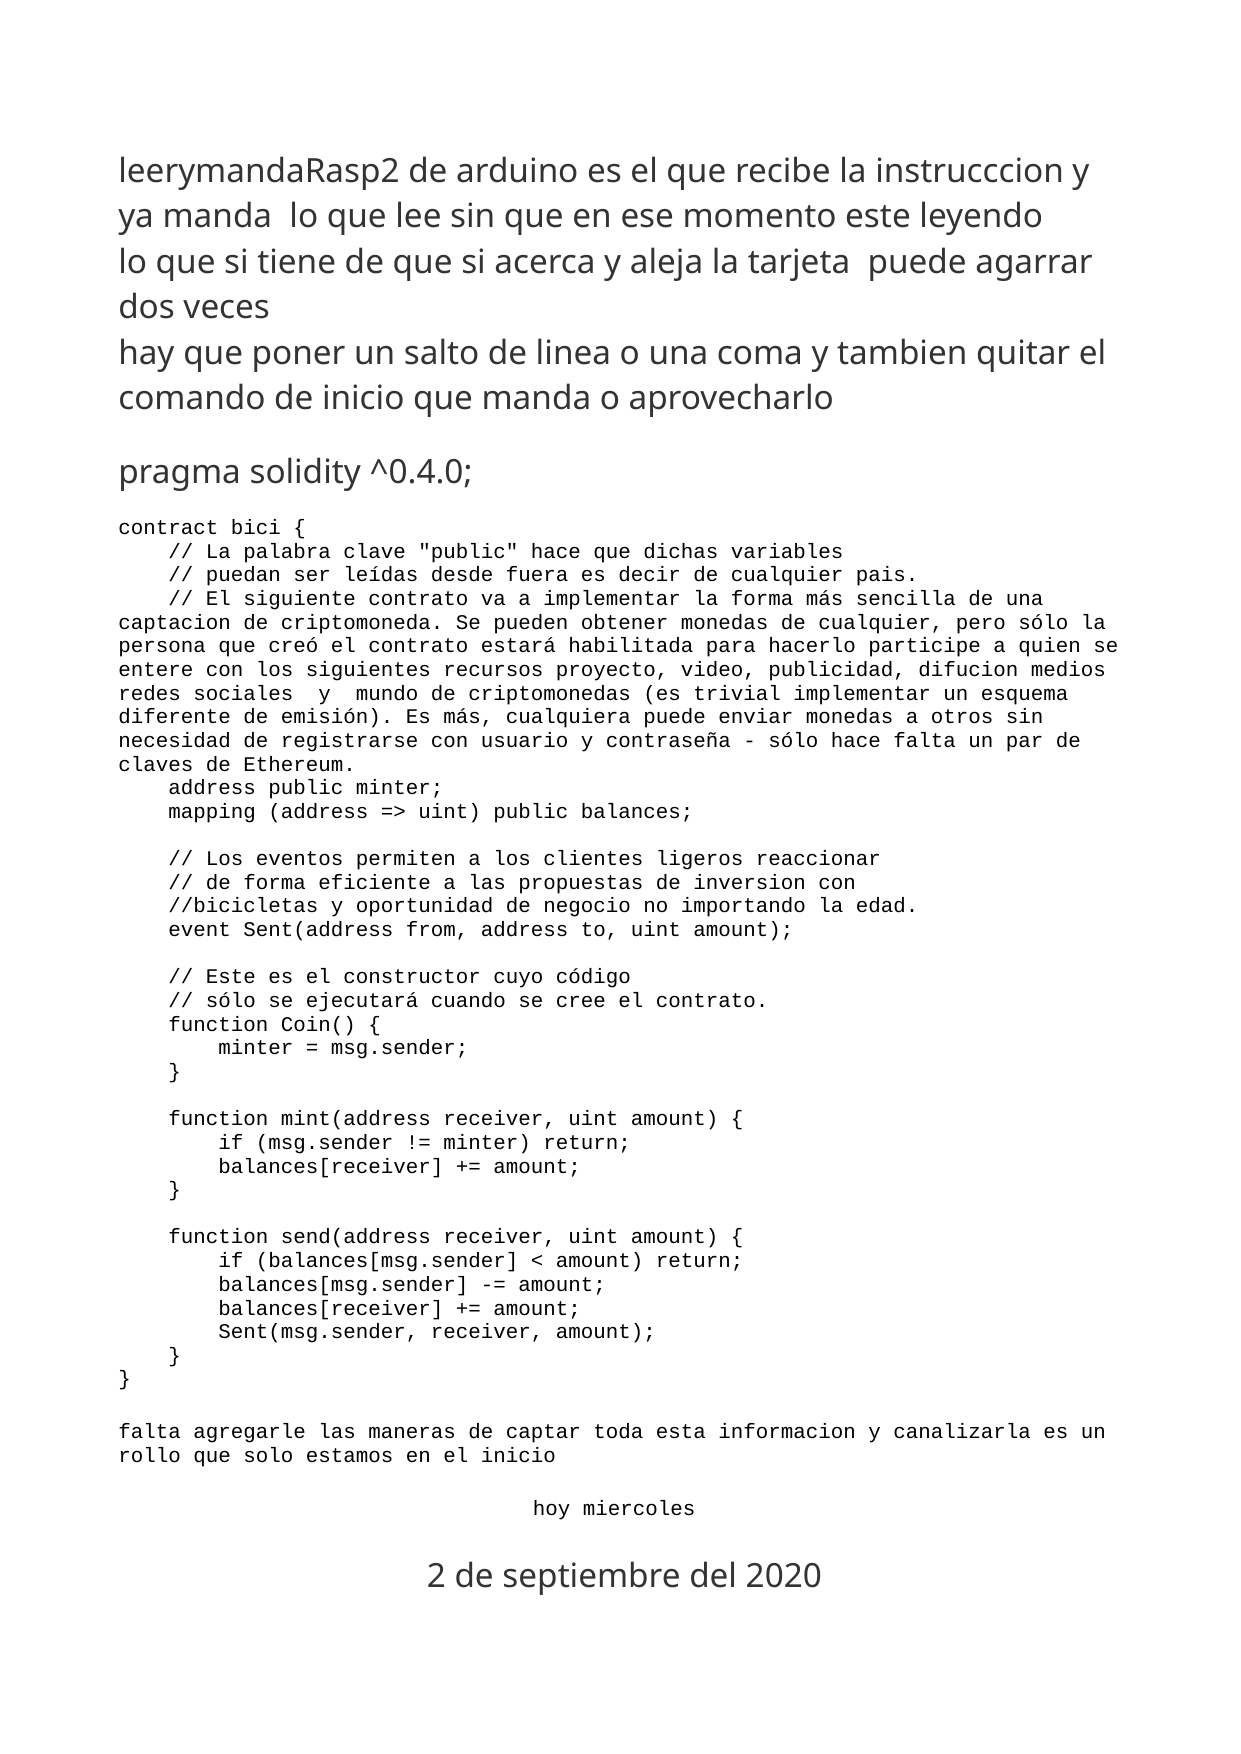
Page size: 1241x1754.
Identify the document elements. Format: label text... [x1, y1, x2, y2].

text if (balances[msg.sender] < amount) return; [118, 1250, 1122, 1274]
text // de forma eficiente a las propuestas de inversion con [118, 872, 1122, 896]
text address public minter; [118, 777, 1122, 801]
text contract bici { [118, 517, 1122, 541]
text leerymandaRasp2 de arduino es el que recibe la instrucccion y ya manda lo que lee sin que en ese momento este leyendo [118, 147, 1122, 238]
text function mint(address receiver, uint amount) { [118, 1108, 1122, 1132]
text } [118, 1368, 1122, 1392]
text // sólo se ejecutará cuando se cree el contrato. [118, 990, 1122, 1014]
text event Sent(address from, address to, uint amount); [118, 919, 1122, 943]
text if (msg.sender != minter) return; [118, 1132, 1122, 1156]
text falta agregarle las maneras de captar toda esta informacion y canalizarla es un rollo que solo estamos en el inicio [118, 1422, 1122, 1469]
text minter = msg.sender; [118, 1037, 1122, 1061]
text hoy miercoles [118, 1498, 1122, 1522]
text hay que poner un salto de linea o una coma y tambien quitar el comando de inicio que manda o aprovecharlo [118, 328, 1122, 419]
text balances[receiver] += amount; [118, 1297, 1122, 1321]
text // Este es el constructor cuyo código [118, 966, 1122, 990]
text balances[receiver] += amount; [118, 1156, 1122, 1179]
text 2 de septiembre del 2020 [118, 1551, 1122, 1597]
text // La palabra clave "public" hace que dichas variables [118, 541, 1122, 564]
text balances[msg.sender] -= amount; [118, 1274, 1122, 1297]
text function send(address receiver, uint amount) { [118, 1227, 1122, 1250]
text lo que si tiene de que si acerca y aleja la tarjeta puede agarrar dos veces [118, 238, 1122, 328]
text Sent(msg.sender, receiver, amount); [118, 1321, 1122, 1345]
text mapping (address => uint) public balances; [118, 801, 1122, 824]
text // El siguiente contrato va a implementar la forma más sencilla de una captacion de criptomoneda. Se pueden obtener monedas de cualquier, pero sólo la persona que creó el contrato estará habilitada para hacerlo participe a quien se entere con los siguientes recursos proyecto, video, publicidad, difucion medios redes sociales y mundo de criptomonedas (es trivial implementar un esquema diferente de emisión). Es más, cualquiera puede enviar monedas a otros sin necesidad de registrarse con usuario y contraseña - sólo hace falta un par de claves de Ethereum. [118, 588, 1122, 777]
text } [118, 1179, 1122, 1203]
text // Los eventos permiten a los clientes ligeros reaccionar [118, 848, 1122, 872]
text } [118, 1061, 1122, 1085]
text //bicicletas y oportunidad de negocio no importando la edad. [118, 896, 1122, 919]
text } [118, 1345, 1122, 1368]
text function Coin() { [118, 1014, 1122, 1037]
text pragma solidity ^0.4.0; [118, 448, 1122, 493]
text // puedan ser leídas desde fuera es decir de cualquier pais. [118, 564, 1122, 588]
